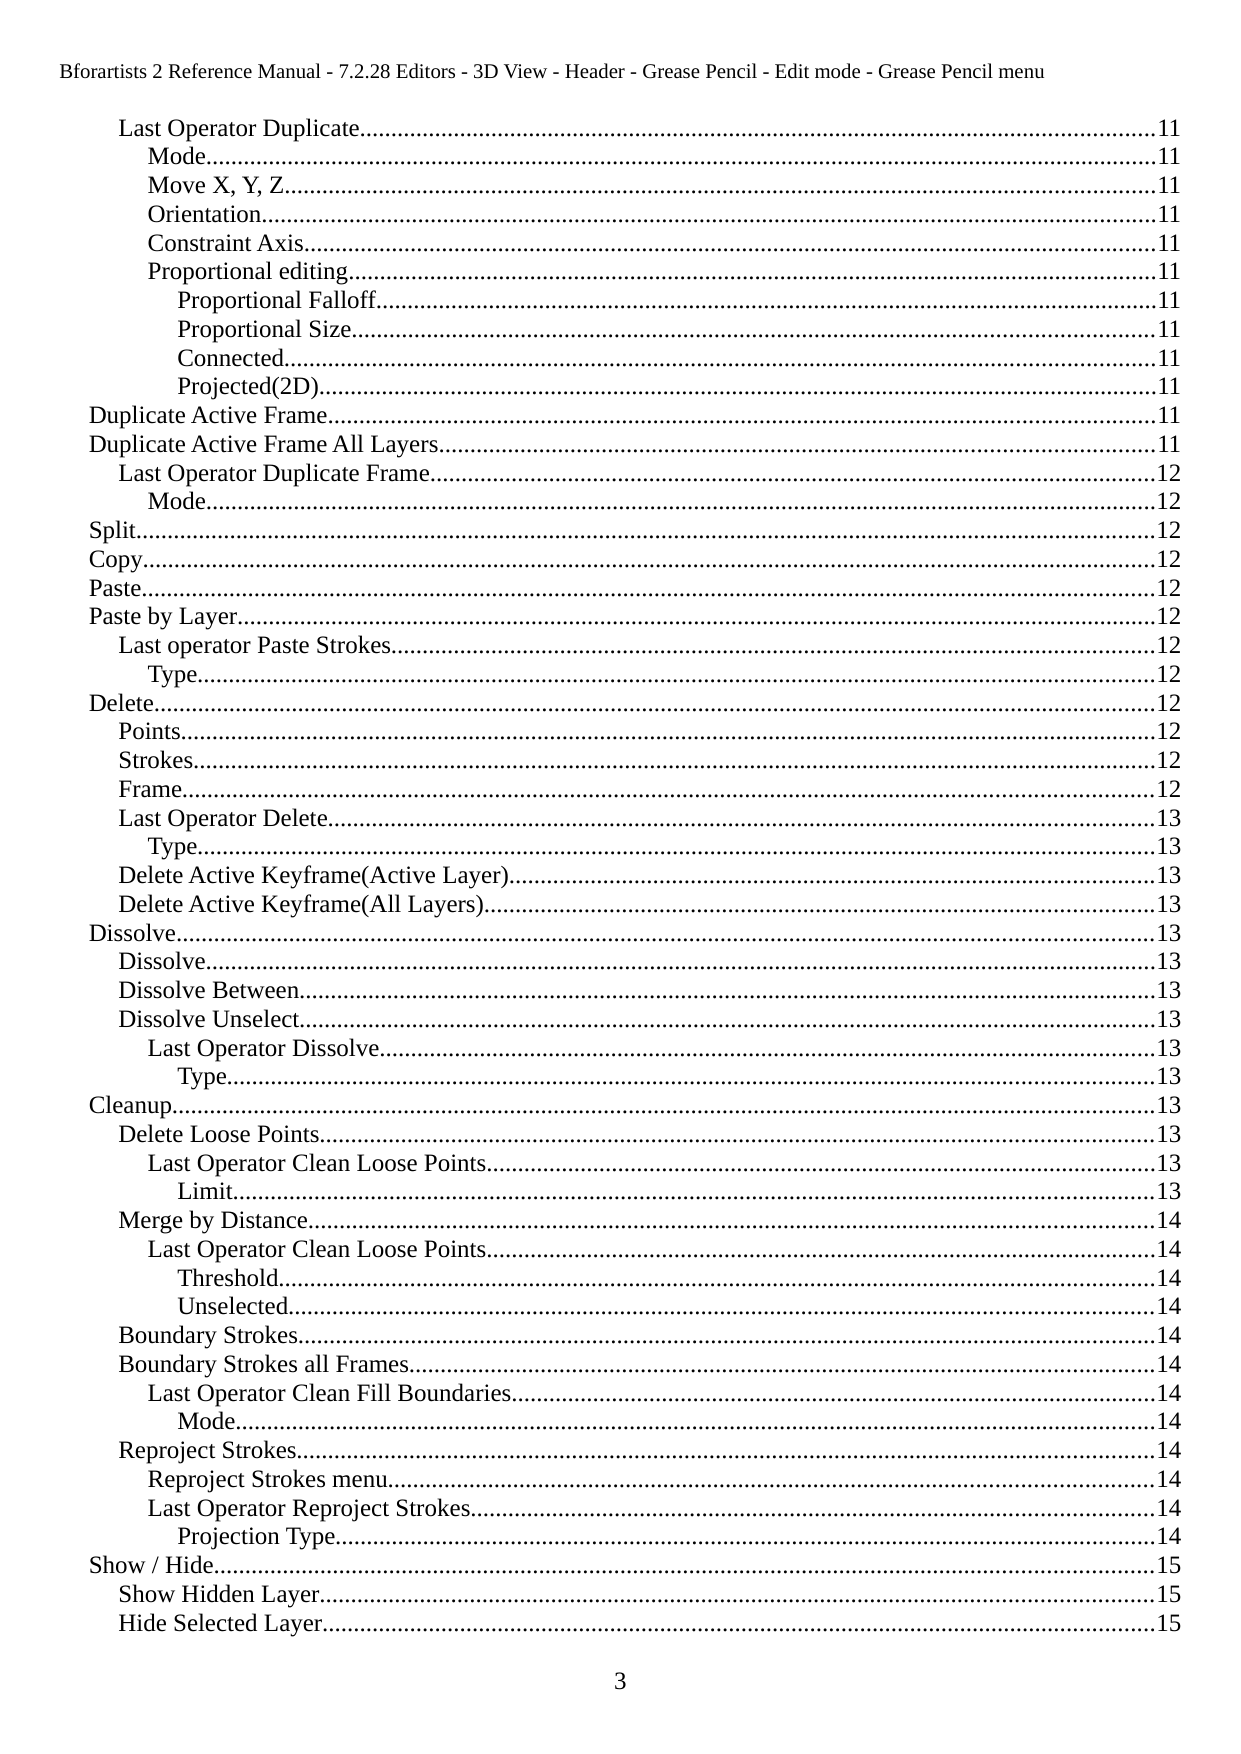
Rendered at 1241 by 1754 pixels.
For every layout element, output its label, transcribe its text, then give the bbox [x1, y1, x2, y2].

text Dissolve Unselect 13 [118, 1004, 1181, 1033]
text Projected(2D) 11 [177, 371, 1181, 400]
text Orientation 11 [147, 199, 1181, 228]
text Connected 11 [177, 343, 1181, 371]
text Limit 13 [177, 1176, 1181, 1205]
text Delete Loose Points 13 [118, 1119, 1181, 1148]
text Type 12 [147, 659, 1181, 688]
text Boundary Strokes all Frames 14 [118, 1349, 1181, 1378]
text Projection Type 14 [177, 1521, 1181, 1550]
text Paste 12 [88, 573, 1181, 601]
text Delete Active Keyframe(Active Layer) 13 [118, 860, 1181, 889]
text Last Operator Clean Fill Boundaries 14 [147, 1378, 1181, 1406]
text Last Operator Duplicate 11 [118, 113, 1181, 141]
text Move X, Y, Z 11 [147, 170, 1181, 199]
text Last Operator Clean Loose Points 13 [147, 1148, 1181, 1176]
text Frame 12 [118, 774, 1181, 803]
text Paste by Layer 12 [88, 601, 1181, 630]
text Duplicate Active Frame 11 [88, 400, 1181, 429]
text Last Operator Delete 13 [118, 803, 1181, 831]
text Last Operator Duplicate Frame 12 [118, 458, 1181, 486]
text Reproject Strokes menu 14 [147, 1464, 1181, 1493]
text Mode 14 [177, 1406, 1181, 1435]
text Threshold 14 [177, 1263, 1181, 1291]
text Last Operator Clean Loose Points 14 [147, 1234, 1181, 1263]
text Mode 12 [147, 486, 1181, 515]
text Dissolve 13 [88, 918, 1181, 946]
text Copy 12 [88, 544, 1181, 573]
text Proportional editing 11 [147, 256, 1181, 285]
text Show / Hide 15 [88, 1550, 1181, 1579]
text Dissolve 13 [118, 946, 1181, 975]
text Cleanup 13 [88, 1090, 1181, 1119]
text Type 13 [147, 831, 1181, 860]
text Constraint Axis 11 [147, 228, 1181, 256]
text Dissolve Between 13 [118, 975, 1181, 1004]
text Duplicate Active Frame All Layers 11 [88, 429, 1181, 458]
text Mode 11 [147, 141, 1181, 170]
text Type 13 [177, 1061, 1181, 1090]
text Delete 12 [88, 688, 1181, 716]
text Show Hidden Layer 15 [118, 1579, 1181, 1608]
text Last Operator Reproject Strokes 14 [147, 1493, 1181, 1521]
text Delete Active Keyframe(All Layers) 13 [118, 889, 1181, 918]
text Split 12 [88, 515, 1181, 544]
text Last operator Paste Strokes 12 [118, 630, 1181, 659]
text Strokes 12 [118, 745, 1181, 774]
text Reproject Strokes 14 [118, 1435, 1181, 1464]
text Proportional Falloff 11 [177, 285, 1181, 314]
text Proportional Size 11 [177, 314, 1181, 343]
text Unselected 14 [177, 1291, 1181, 1320]
text Points 12 [118, 716, 1181, 745]
text Boundary Strokes 14 [118, 1320, 1181, 1349]
text Last Operator Dissolve 13 [147, 1033, 1181, 1061]
text Merge by Distance 14 [118, 1205, 1181, 1234]
text Hide Selected Layer 15 [118, 1608, 1181, 1636]
